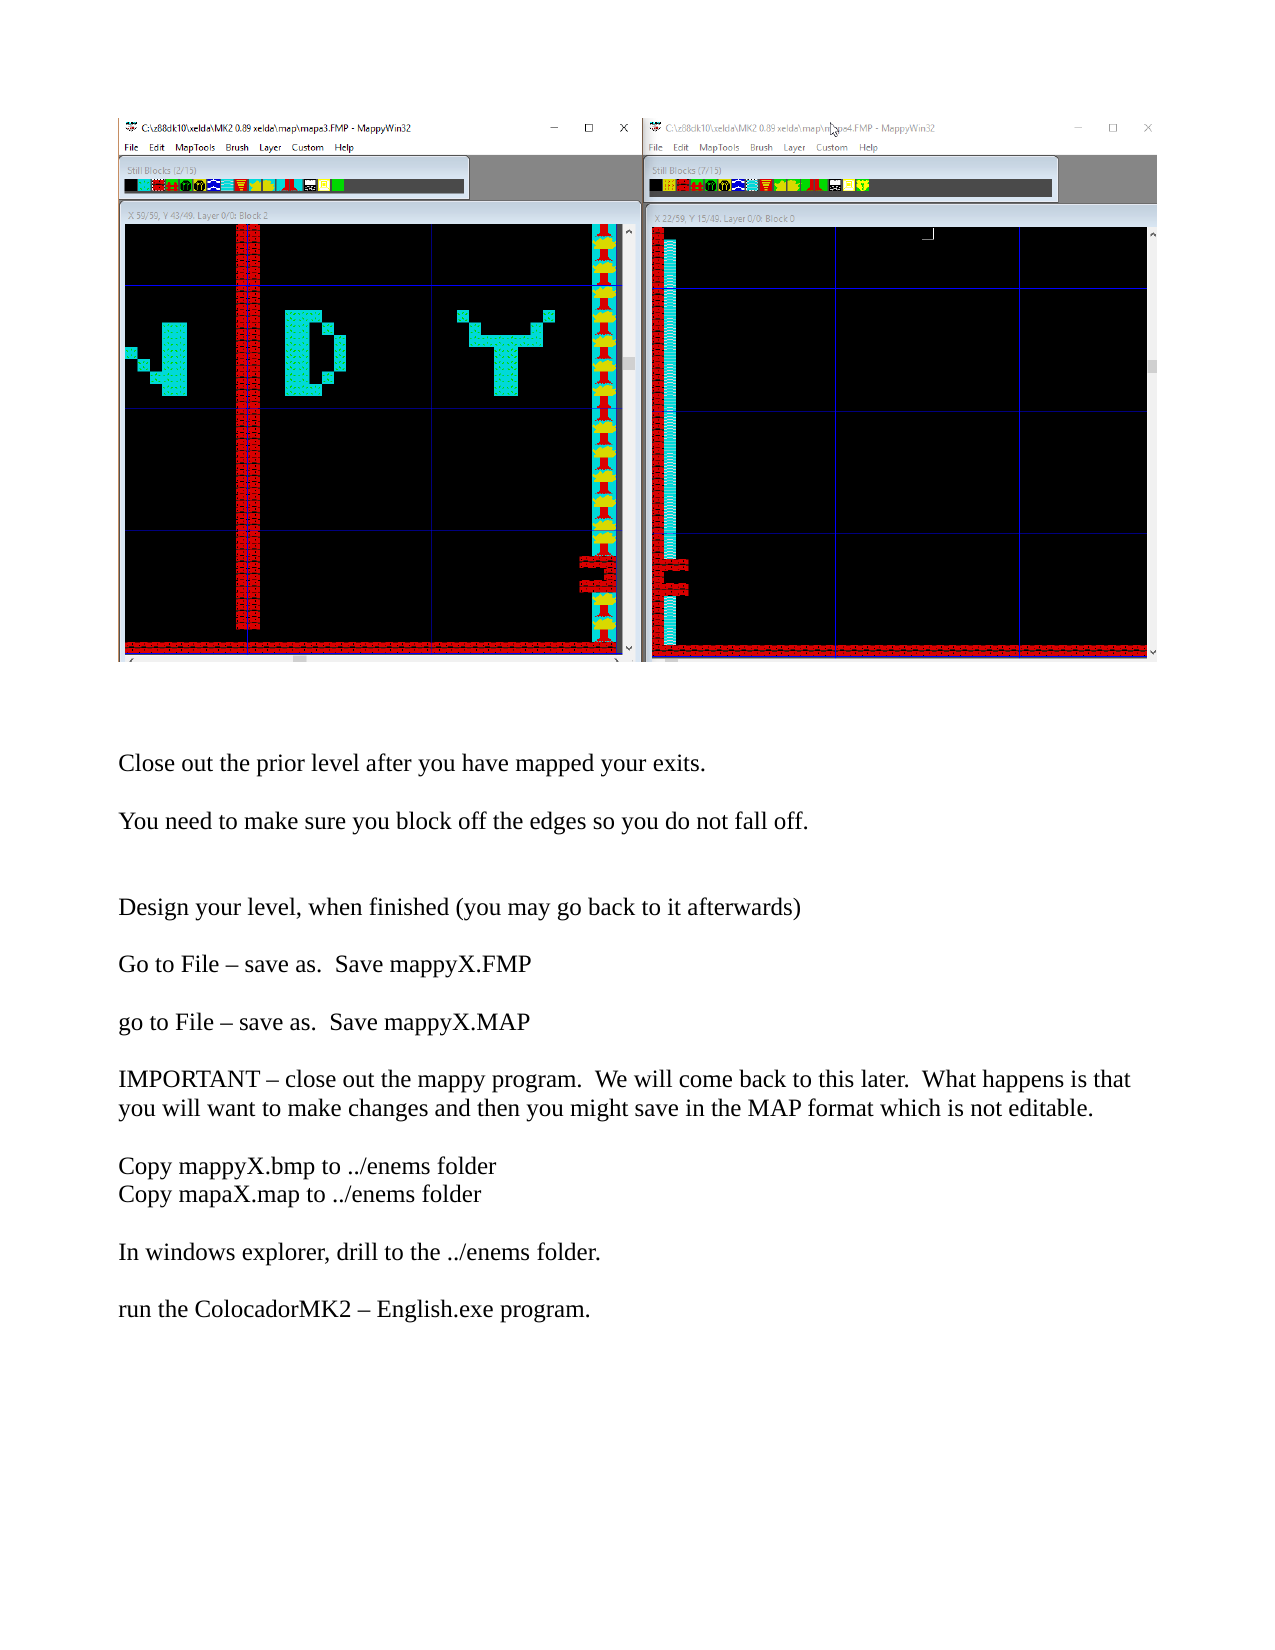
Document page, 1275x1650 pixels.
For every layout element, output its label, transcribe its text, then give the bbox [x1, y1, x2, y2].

text go to File – save as. Save mappyX.MAP [118, 1007, 1157, 1036]
text run the ColocadorMK2 – English.exe program. [118, 1294, 1157, 1323]
text Design your level, when finished (you may go back to it afterwards) [118, 892, 1157, 921]
text IMPORTANT – close out the mappy program. We will come back to this later. What happens is that you will want to make changes and then you might save in the MAP format which is not editable. [118, 1064, 1157, 1122]
text Close out the prior level after you have mapped your exits. [118, 748, 1157, 777]
text Copy mappyX.bmp to ../enems folder [118, 1151, 1157, 1179]
text Copy mapaX.map to ../enems folder [118, 1179, 1157, 1208]
text You need to make sure you block off the edges so you do not fall off. [118, 806, 1157, 834]
text Go to File – save as. Save mappyX.FMP [118, 949, 1157, 978]
text In windows explorer, drill to the ../enems folder. [118, 1237, 1157, 1266]
picture [118, 118, 1157, 662]
